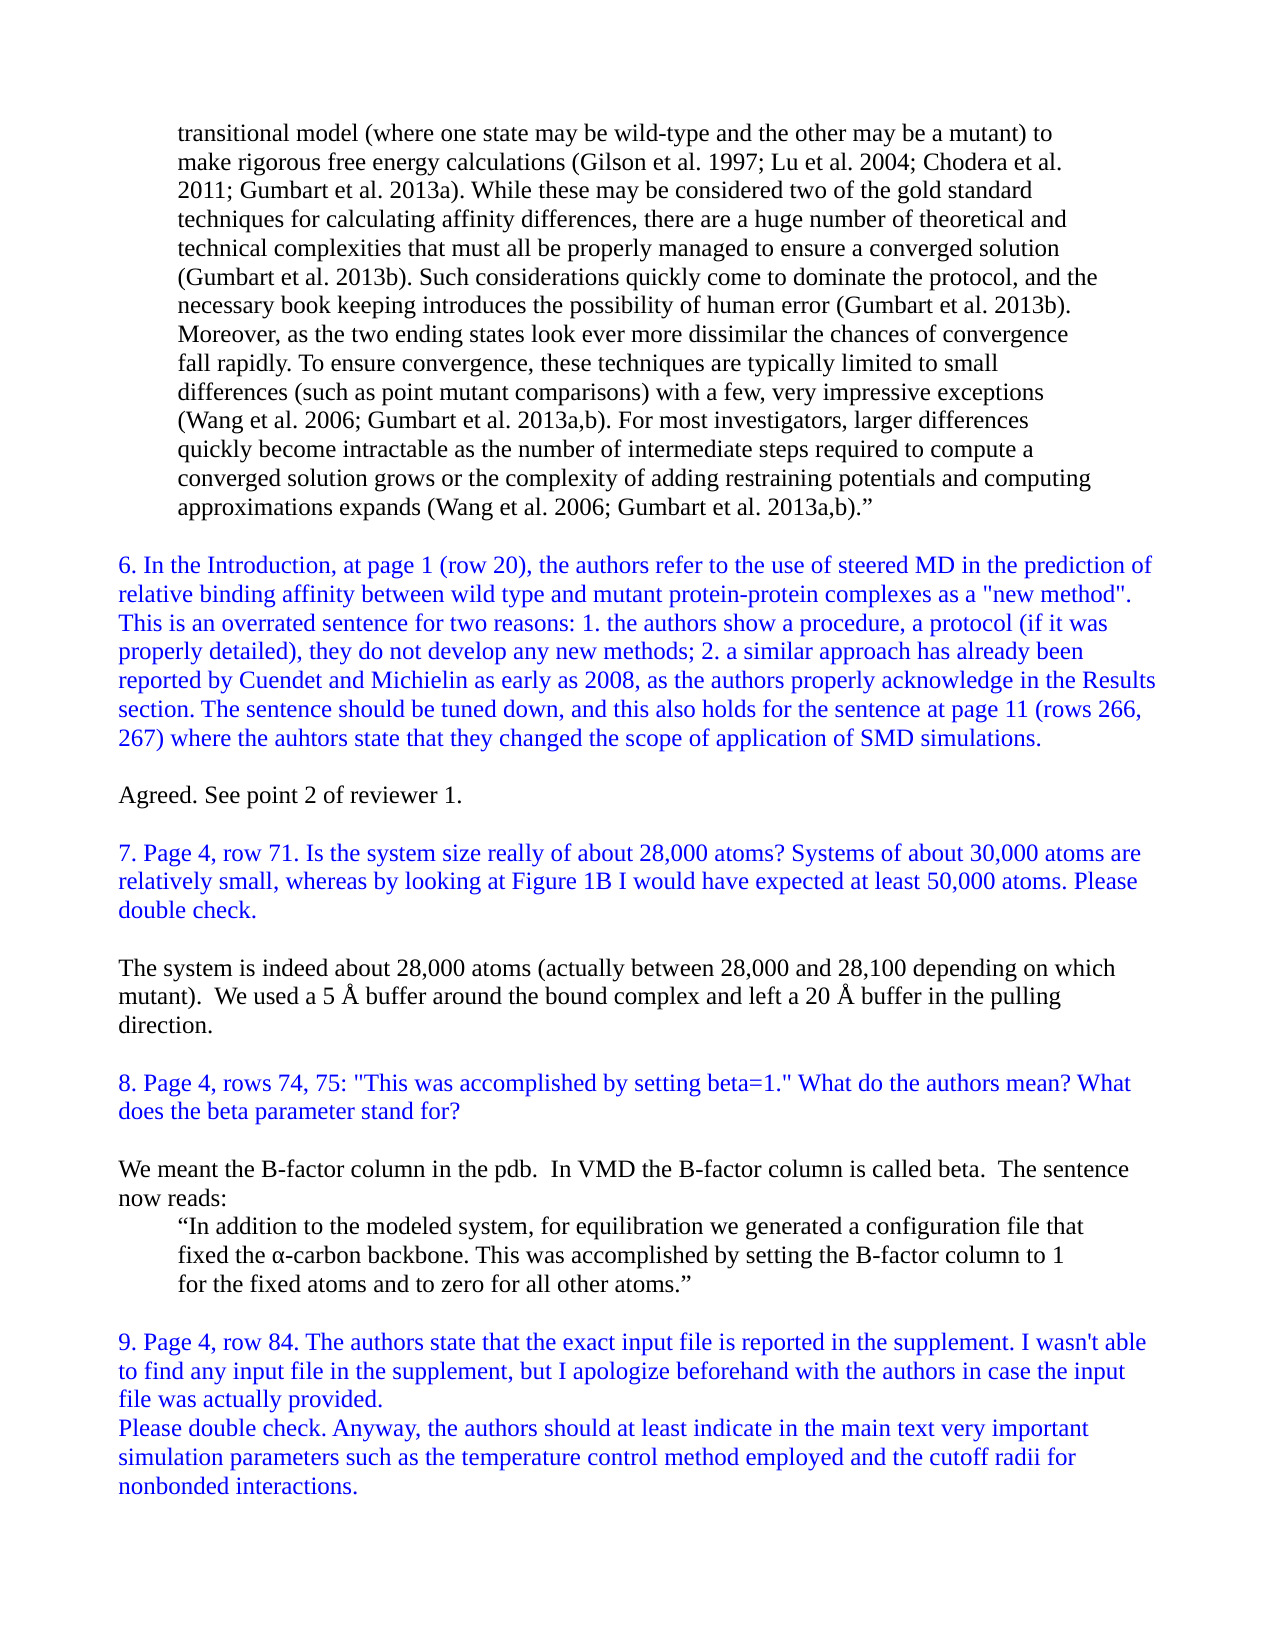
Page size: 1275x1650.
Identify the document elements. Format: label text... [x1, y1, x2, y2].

text 6. In the Introduction, at page 1 (row 20), the authors refer to the use of steered MD in the prediction of relative binding affinity between wild type and mutant protein-protein complexes as a "new method". [118, 550, 1157, 608]
text We meant the B-factor column in the pdb. In VMD the B-factor column is called beta. The sentence now reads: [118, 1154, 1157, 1211]
text This is an overrated sentence for two reasons: 1. the authors show a procedure, a protocol (if it was properly detailed), they do not develop any new methods; 2. a similar approach has already been reported by Cuendet and Michielin as early as 2008, as the authors properly acknowledge in the Results section. The sentence should be tuned down, and this also holds for the sentence at page 11 (rows 266, 267) where the auhtors state that they changed the scope of application of SMD simulations. [118, 608, 1157, 751]
text 7. Page 4, row 71. Is the system size really of about 28,000 atoms? Systems of about 30,000 atoms are relatively small, whereas by looking at Figure 1B I would have expected at least 50,000 atoms. Please double check. [118, 838, 1157, 924]
text 9. Page 4, row 84. The authors state that the exact input file is reported in the supplement. I wasn't able to find any input file in the supplement, but I apologize beforehand with the authors in case the input file was actually provided. [118, 1327, 1157, 1413]
text Agreed. See point 2 of reviewer 1. [118, 780, 1157, 809]
text 8. Page 4, rows 74, 75: "This was accomplished by setting beta=1." What do the authors mean? What does the beta parameter stand for? [118, 1068, 1157, 1125]
text The system is indeed about 28,000 atoms (actually between 28,000 and 28,100 depending on which mutant). We used a 5 Å buffer around the bound complex and left a 20 Å buffer in the pulling direction. [118, 953, 1157, 1039]
text transitional model (where one state may be wild-type and the other may be a mutant) to make rigorous free energy calculations (Gilson et al. 1997; Lu et al. 2004; Chodera et al. 2011; Gumbart et al. 2013a). While these may be considered two of the gold standard techniques for calculating affinity differences, there are a huge number of theoretical and technical complexities that must all be properly managed to ensure a converged solution (Gumbart et al. 2013b). Such considerations quickly come to dominate the protocol, and the necessary book keeping introduces the possibility of human error (Gumbart et al. 2013b). Moreover, as the two ending states look ever more dissimilar the chances of convergence fall rapidly. To ensure convergence, these techniques are typically limited to small differences (such as point mutant comparisons) with a few, very impressive exceptions (Wang et al. 2006; Gumbart et al. 2013a,b). For most investigators, larger differences quickly become intractable as the number of intermediate steps required to compute a converged solution grows or the complexity of adding restraining potentials and computing approximations expands (Wang et al. 2006; Gumbart et al. 2013a,b).” [177, 118, 1098, 521]
text Please double check. Anyway, the authors should at least indicate in the main text very important simulation parameters such as the temperature control method employed and the cutoff radii for nonbonded interactions. [118, 1413, 1157, 1499]
text “In addition to the modeled system, for equilibration we generated a configuration file that fixed the α-carbon backbone. This was accomplished by setting the B-factor column to 1 for the fixed atoms and to zero for all other atoms.” [177, 1211, 1098, 1298]
